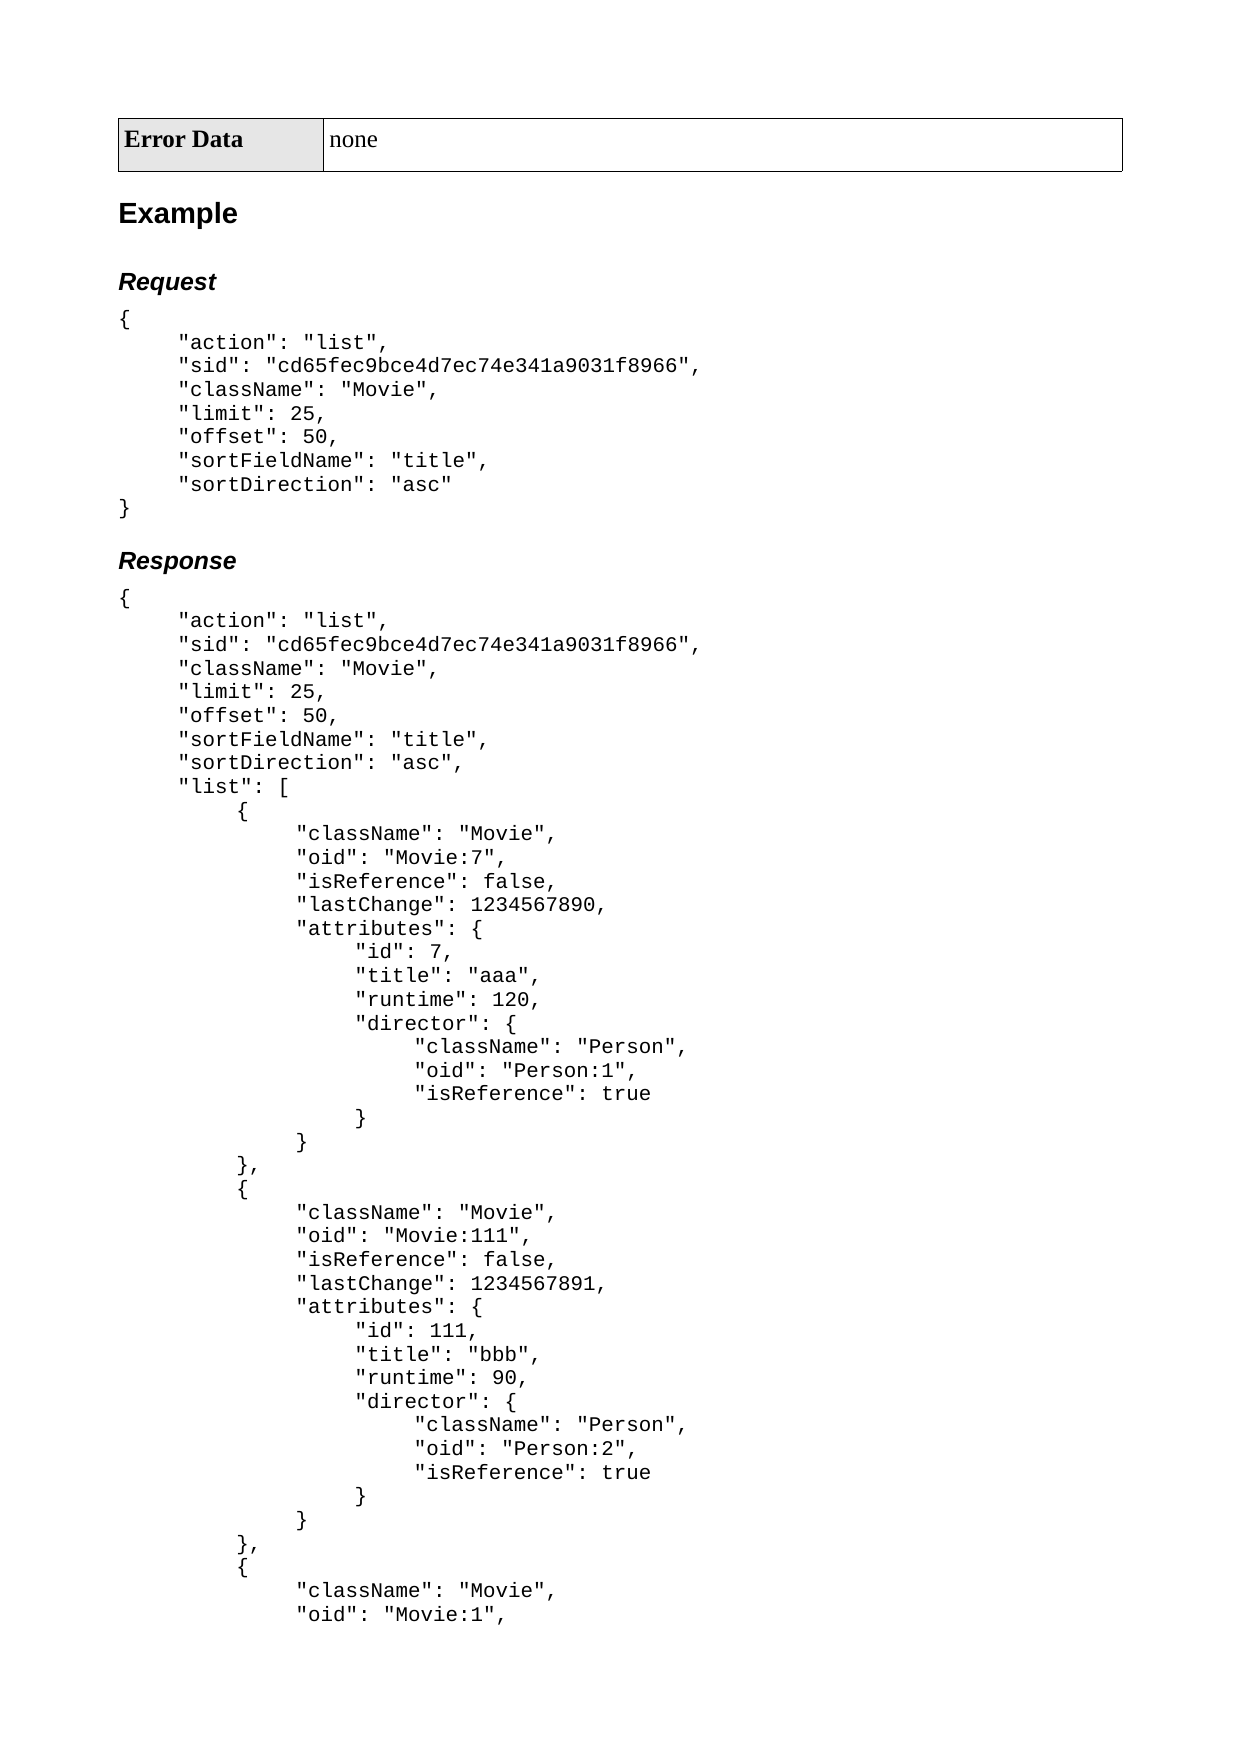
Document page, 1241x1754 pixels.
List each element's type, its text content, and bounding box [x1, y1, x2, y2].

text "sid": "cd65fec9bce4d7ec74e341a9031f8966", [118, 634, 1122, 658]
text "className": "Person", [118, 1414, 1122, 1438]
text "attributes": { [118, 1296, 1122, 1320]
text "oid": "Movie:7", [118, 847, 1122, 871]
text "director": { [118, 1391, 1122, 1414]
text "action": "list", [118, 332, 1122, 355]
text "className": "Movie", [118, 379, 1122, 403]
text "className": "Movie", [118, 1202, 1122, 1225]
text "sid": "cd65fec9bce4d7ec74e341a9031f8966", [118, 355, 1122, 379]
text } [118, 1107, 1122, 1131]
text Response [118, 546, 1122, 574]
text "attributes": { [118, 918, 1122, 942]
text "sortDirection": "asc" [118, 473, 1122, 497]
table_cell none [324, 119, 1122, 171]
text { [118, 308, 1122, 332]
text "isReference": false, [118, 1249, 1122, 1273]
text "limit": 25, [118, 403, 1122, 426]
text { [118, 800, 1122, 823]
text "sortFieldName": "title", [118, 729, 1122, 752]
text "sortDirection": "asc", [118, 752, 1122, 776]
text }, [118, 1533, 1122, 1556]
text { [118, 1178, 1122, 1202]
text "isReference": true [118, 1462, 1122, 1485]
text "className": "Movie", [118, 1580, 1122, 1604]
table_cell Error Data [119, 119, 323, 171]
text Request [118, 267, 1122, 296]
text "title": "bbb", [118, 1343, 1122, 1367]
text "director": { [118, 1012, 1122, 1036]
text "id": 111, [118, 1320, 1122, 1343]
text "className": "Movie", [118, 823, 1122, 847]
text "limit": 25, [118, 681, 1122, 705]
text "lastChange": 1234567891, [118, 1273, 1122, 1296]
text "oid": "Person:2", [118, 1438, 1122, 1462]
text "offset": 50, [118, 426, 1122, 450]
text "lastChange": 1234567890, [118, 894, 1122, 918]
text "isReference": false, [118, 871, 1122, 894]
text "runtime": 90, [118, 1367, 1122, 1391]
text "oid": "Movie:111", [118, 1225, 1122, 1249]
text "isReference": true [118, 1083, 1122, 1107]
text "oid": "Person:1", [118, 1060, 1122, 1083]
text } [118, 497, 1122, 521]
text { [118, 1556, 1122, 1580]
text "runtime": 120, [118, 989, 1122, 1012]
text "list": [ [118, 776, 1122, 800]
text "className": "Person", [118, 1036, 1122, 1060]
text } [118, 1485, 1122, 1509]
text "title": "aaa", [118, 965, 1122, 989]
text "sortFieldName": "title", [118, 450, 1122, 473]
text } [118, 1131, 1122, 1154]
text }, [118, 1154, 1122, 1178]
text "offset": 50, [118, 705, 1122, 729]
text "oid": "Movie:1", [118, 1604, 1122, 1627]
text "id": 7, [118, 942, 1122, 965]
text "action": "list", [118, 611, 1122, 634]
text Example [118, 196, 1122, 229]
text "className": "Movie", [118, 658, 1122, 681]
text } [118, 1509, 1122, 1533]
text { [118, 587, 1122, 611]
